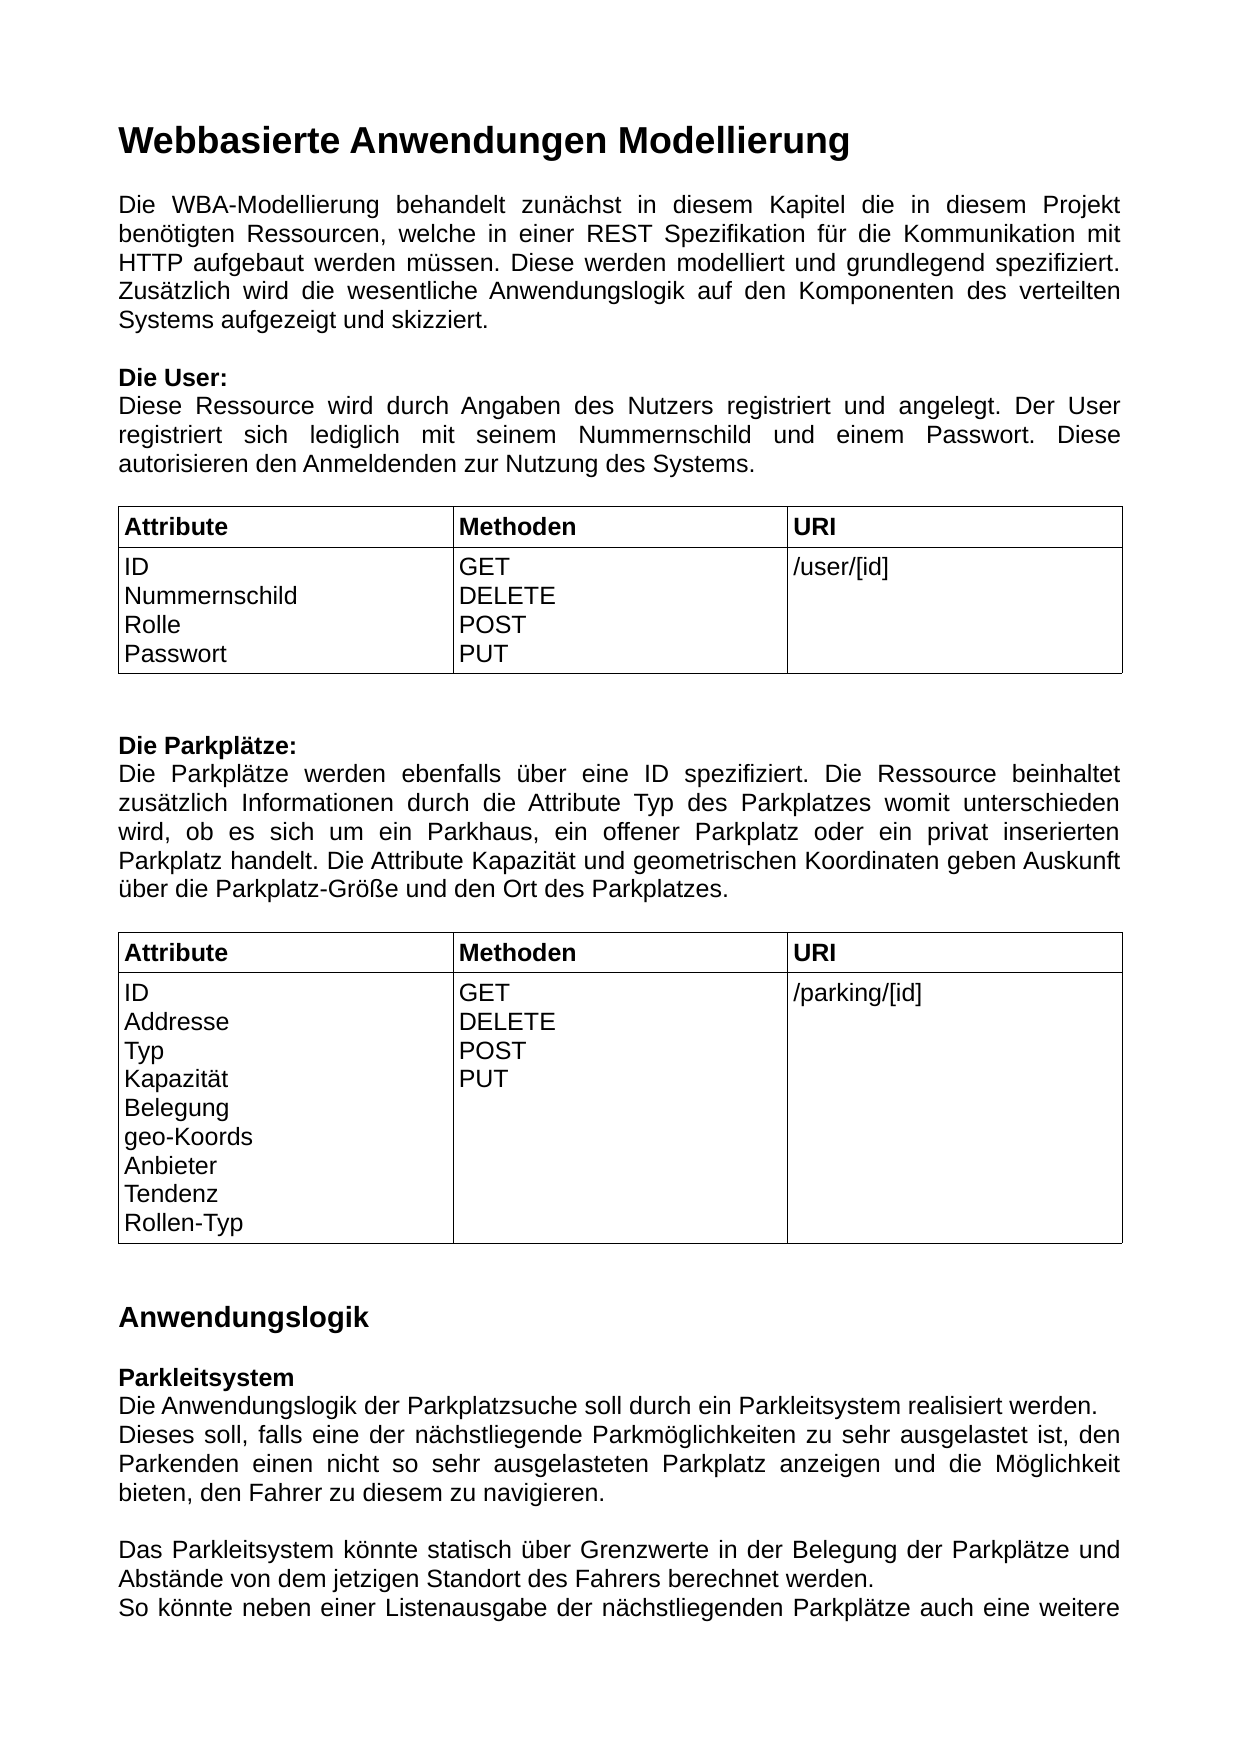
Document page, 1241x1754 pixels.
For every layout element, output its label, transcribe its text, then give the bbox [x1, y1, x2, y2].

text Die Parkplätze werden ebenfalls über eine ID spezifiziert. Die Ressource beinhaltet zusätzlich Informationen durch die Attribute Typ des Parkplatzes womit unterschieden wird, ob es sich um ein Parkhaus, ein offener Parkplatz oder ein privat inserierten Parkplatz handelt. Die Attribute Kapazität und geometrischen Koordinaten geben Auskunft über die Parkplatz-Größe und den Ort des Parkplatzes. [118, 759, 1122, 903]
table_cell GET DELETE POST PUT [454, 973, 787, 1243]
text Dieses soll, falls eine der nächstliegende Parkmöglichkeiten zu sehr ausgelastet ist, den Parkenden einen nicht so sehr ausgelasteten Parkplatz anzeigen und die Möglichkeit bieten, den Fahrer zu diesem zu navigieren. [118, 1420, 1122, 1506]
table_cell GET DELETE POST PUT [454, 548, 787, 673]
text Das Parkleitsystem könnte statisch über Grenzwerte in der Belegung der Parkplätze und Abstände von dem jetzigen Standort des Fahrers berechnet werden. [118, 1535, 1122, 1592]
table_header Attribute [119, 933, 453, 972]
text Parkleitsystem [118, 1362, 1122, 1391]
table_cell /user/[id] [788, 548, 1122, 673]
text Die Parkplätze: [118, 731, 1122, 759]
text Webbasierte Anwendungen Modellierung [118, 118, 1122, 161]
text Anwendungslogik [118, 1300, 1122, 1334]
table_cell ID Nummernschild Rolle Passwort [119, 548, 453, 673]
table_header Methoden [454, 507, 787, 547]
table_header URI [788, 507, 1122, 547]
text So könnte neben einer Listenausgabe der nächstliegenden Parkplätze auch eine weitere [118, 1592, 1122, 1621]
table_cell /parking/[id] [788, 973, 1122, 1243]
text Die User: [118, 362, 1122, 391]
text Die Anwendungslogik der Parkplatzsuche soll durch ein Parkleitsystem realisiert werden. [118, 1391, 1122, 1420]
table_header Methoden [454, 933, 787, 972]
text Die WBA-Modellierung behandelt zunächst in diesem Kapitel die in diesem Projekt benötigten Ressourcen, welche in einer REST Spezifikation für die Kommunikation mit HTTP aufgebaut werden müssen. Diese werden modelliert und grundlegend spezifiziert. Zusätzlich wird die wesentliche Anwendungslogik auf den Komponenten des verteilten Systems aufgezeigt und skizziert. [118, 190, 1122, 334]
table_header URI [788, 933, 1122, 972]
table_cell ID Addresse Typ Kapazität Belegung geo-Koords Anbieter Tendenz Rollen-Typ [119, 973, 453, 1243]
text Diese Ressource wird durch Angaben des Nutzers registriert und angelegt. Der User registriert sich lediglich mit seinem Nummernschild und einem Passwort. Diese autorisieren den Anmeldenden zur Nutzung des Systems. [118, 391, 1122, 477]
table_header Attribute [119, 507, 453, 547]
